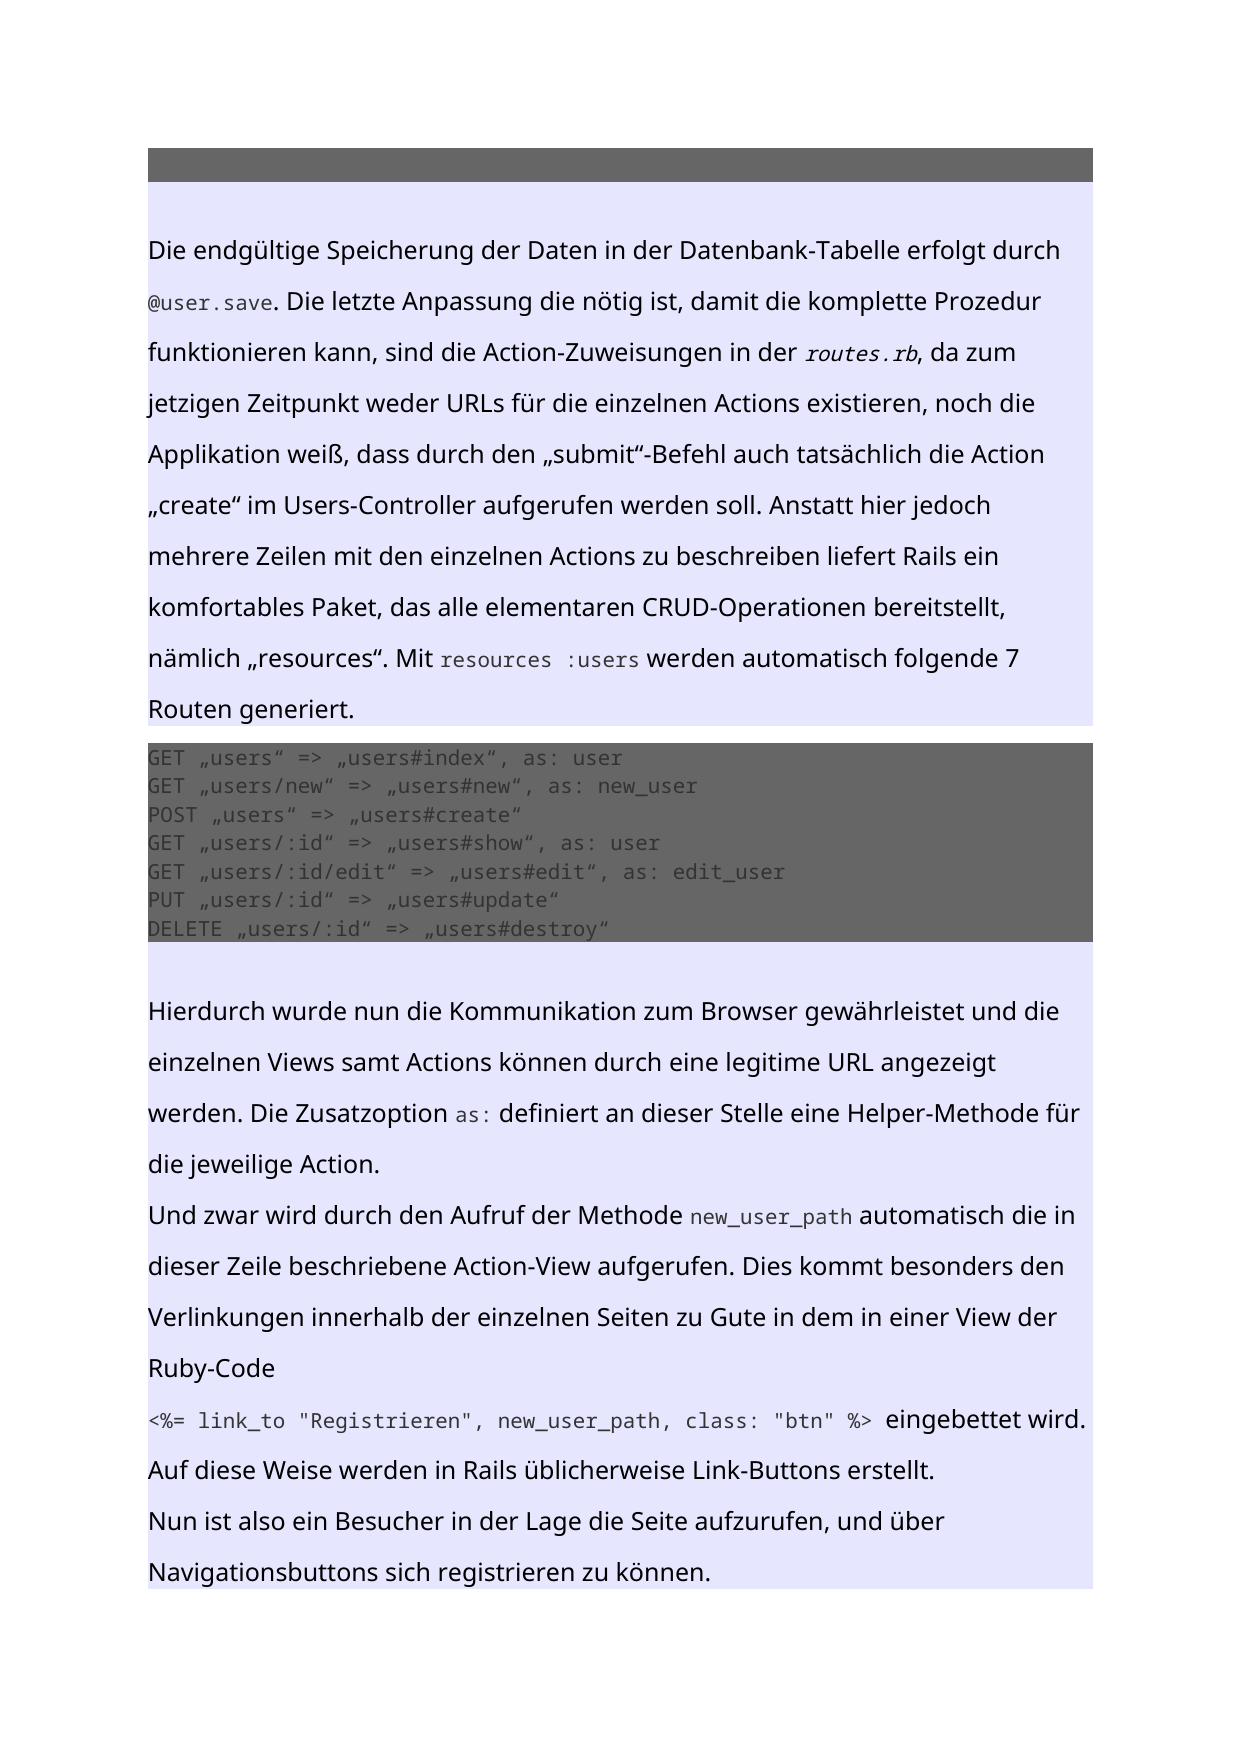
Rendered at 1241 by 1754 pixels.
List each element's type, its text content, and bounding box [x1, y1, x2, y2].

text POST „users“ => „users#create“ [148, 800, 1093, 828]
text Und zwar wird durch den Aufruf der Methode new_user_path automatisch die in dieser Zeile beschriebene Action-View aufgerufen. Dies kommt besonders den Verlinkungen innerhalb der einzelnen Seiten zu Gute in dem in einer View der Ruby-Code [148, 1197, 1093, 1384]
text <%= link_to "Registrieren", new_user_path, class: "btn" %> eingebettet wird. Auf diese Weise werden in Rails üblicherweise Link-Buttons erstellt. [148, 1402, 1093, 1487]
text Die endgültige Speicherung der Daten in der Datenbank-Tabelle erfolgt durch @user.save. Die letzte Anpassung die nötig ist, damit die komplette Prozedur funktionieren kann, sind die Action-Zuweisungen in der routes.rb, da zum jetzigen Zeitpunkt weder URLs für die einzelnen Actions existieren, noch die Applikation weiß, dass durch den „submit“-Befehl auch tatsächlich die Action „create“ im Users-Controller aufgerufen werden soll. Anstatt hier jedoch mehrere Zeilen mit den einzelnen Actions zu beschreiben liefert Rails ein komfortables Paket, das alle elementaren CRUD-Operationen bereitstellt, nämlich „resources“. Mit resources :users werden automatisch folgende 7 Routen generiert. [148, 233, 1093, 726]
text Hierdurch wurde nun die Kommunikation zum Browser gewährleistet und die einzelnen Views samt Actions können durch eine legitime URL angezeigt werden. Die Zusatzoption as: definiert an dieser Stelle eine Helper-Methode für die jeweilige Action. [148, 993, 1093, 1180]
text DELETE „users/:id“ => „users#destroy“ [148, 914, 1093, 942]
text GET „users/:id“ => „users#show“, as: user [148, 828, 1093, 857]
text Nun ist also ein Besucher in der Lage die Seite aufzurufen, und über Navigationsbuttons sich registrieren zu können. [148, 1504, 1093, 1589]
text GET „users/new“ => „users#new“, as: new_user [148, 772, 1093, 800]
text GET „users“ => „users#index“, as: user [148, 743, 1093, 772]
text GET „users/:id/edit“ => „users#edit“, as: edit_user [148, 857, 1093, 885]
text PUT „users/:id“ => „users#update“ [148, 885, 1093, 914]
